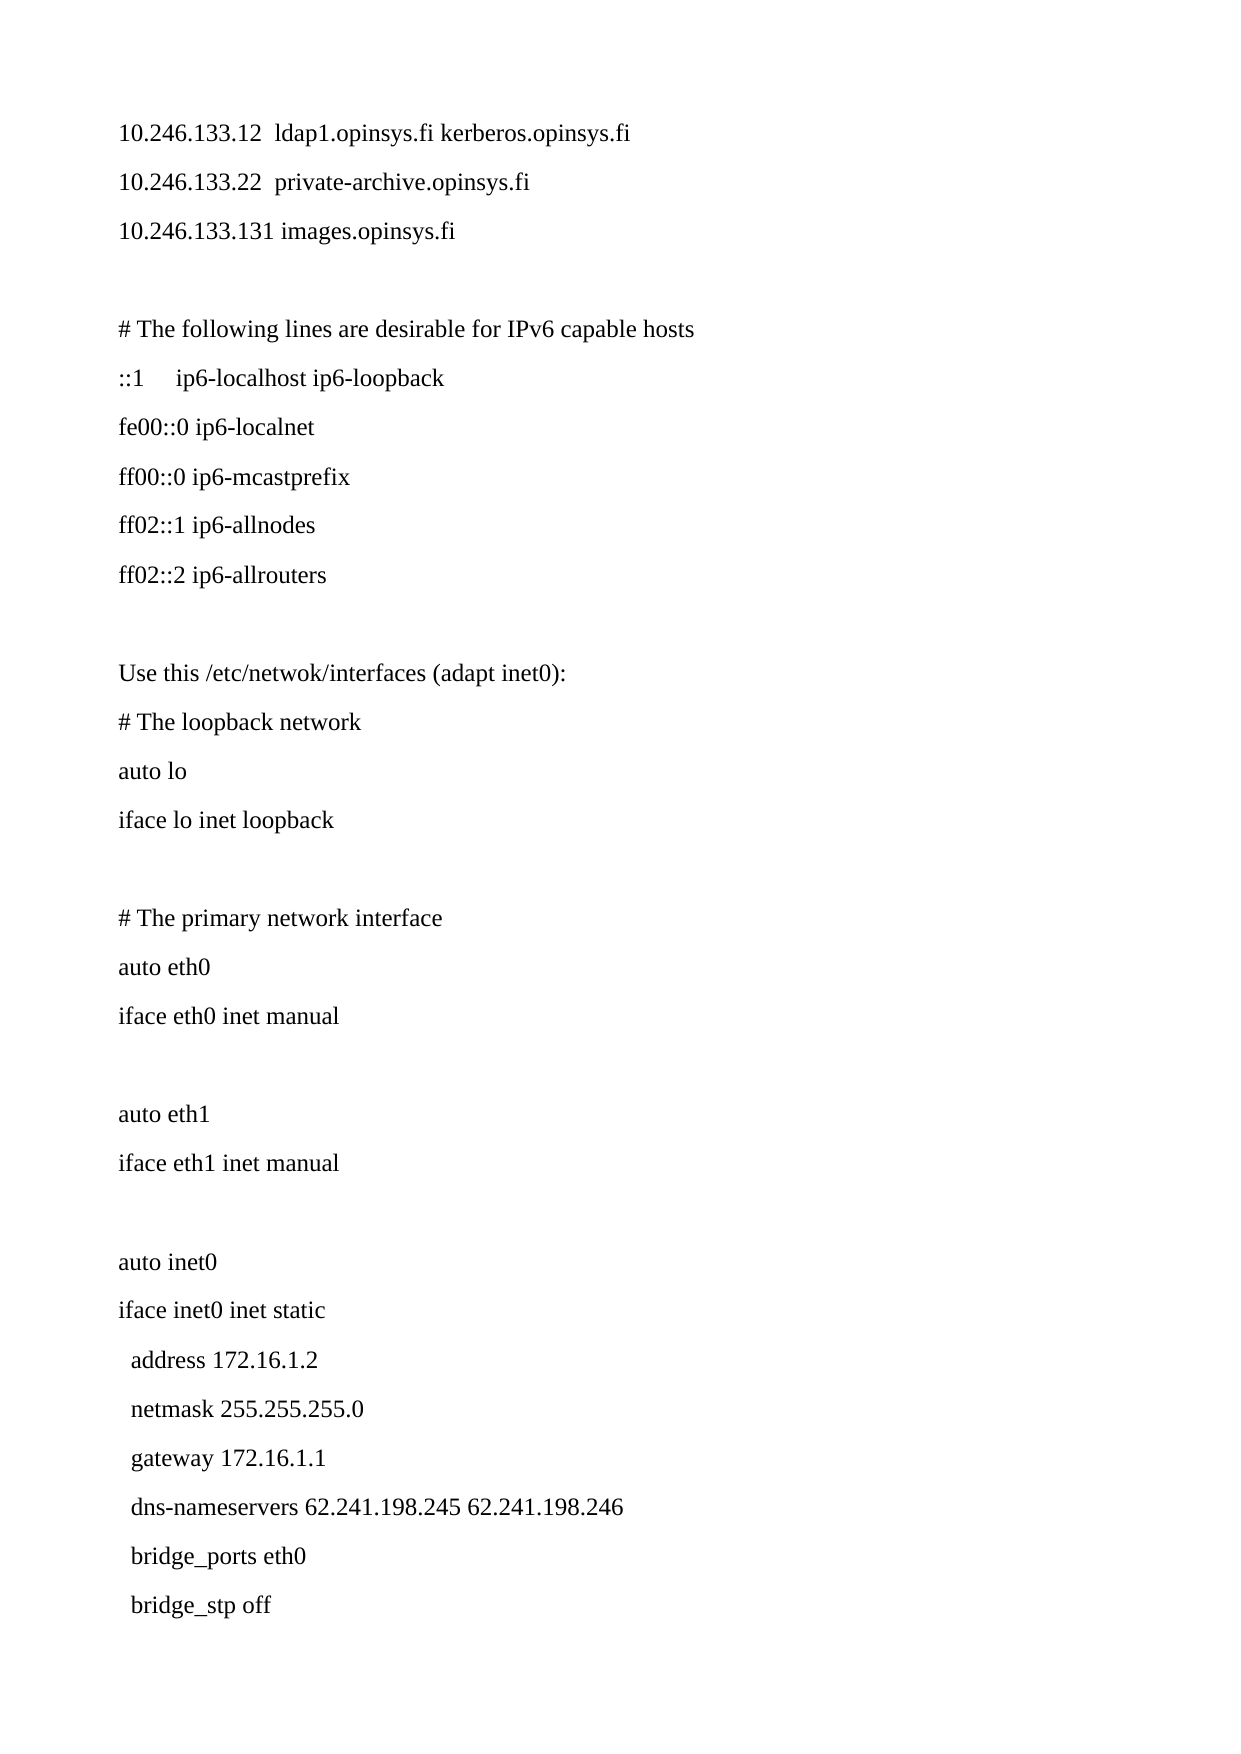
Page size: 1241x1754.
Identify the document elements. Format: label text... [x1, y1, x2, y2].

text # The primary network interface [118, 903, 1122, 932]
text bridge_ports eth0 [118, 1541, 1122, 1570]
text iface lo inet loopback [118, 805, 1122, 834]
text ::1 ip6-localhost ip6-loopback [118, 363, 1122, 392]
text # The loopback network [118, 707, 1122, 736]
text fe00::0 ip6-localnet [118, 412, 1122, 441]
text 10.246.133.131 images.opinsys.fi [118, 216, 1122, 245]
text ff00::0 ip6-mcastprefix [118, 462, 1122, 490]
text 10.246.133.22 private-archive.opinsys.fi [118, 167, 1122, 196]
text ff02::2 ip6-allrouters [118, 560, 1122, 588]
text iface eth1 inet manual [118, 1148, 1122, 1177]
text auto eth0 [118, 952, 1122, 981]
text ff02::1 ip6-allnodes [118, 511, 1122, 539]
text address 172.16.1.2 [118, 1345, 1122, 1373]
text bridge_stp off [118, 1590, 1122, 1619]
text # The following lines are desirable for IPv6 capable hosts [118, 314, 1122, 343]
text dns-nameservers 62.241.198.245 62.241.198.246 [118, 1492, 1122, 1521]
text 10.246.133.12 ldap1.opinsys.fi kerberos.opinsys.fi [118, 118, 1122, 147]
text gateway 172.16.1.1 [118, 1443, 1122, 1472]
text auto inet0 [118, 1247, 1122, 1275]
text auto eth1 [118, 1099, 1122, 1128]
text Use this /etc/netwok/interfaces (adapt inet0): [118, 658, 1122, 687]
text netmask 255.255.255.0 [118, 1394, 1122, 1422]
text iface inet0 inet static [118, 1296, 1122, 1324]
text auto lo [118, 756, 1122, 785]
text iface eth0 inet manual [118, 1001, 1122, 1030]
